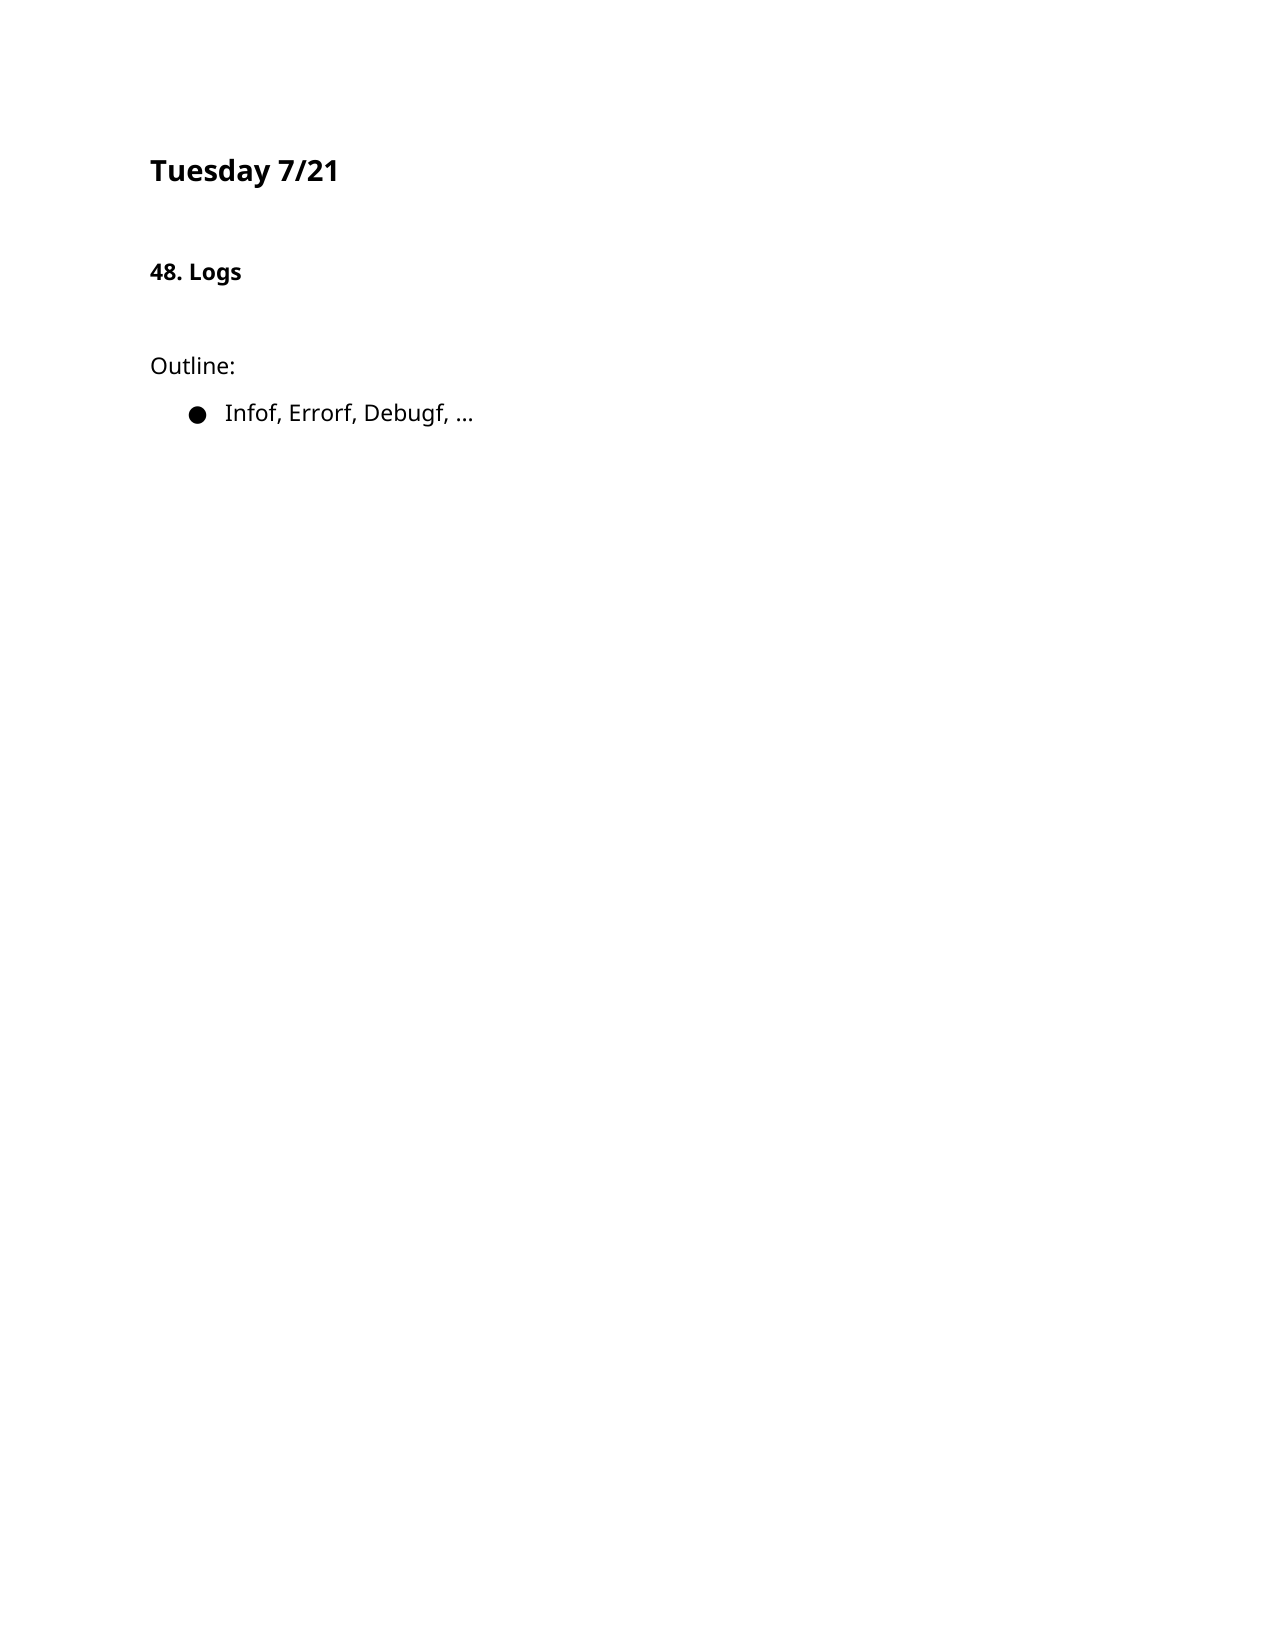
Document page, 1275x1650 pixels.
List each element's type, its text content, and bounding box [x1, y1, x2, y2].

text 48. Logs [150, 256, 1125, 288]
text Tuesday 7/21 [150, 150, 1125, 190]
list Infof, Errorf, Debugf, … [187, 397, 1125, 428]
text Outline: [150, 350, 1125, 381]
